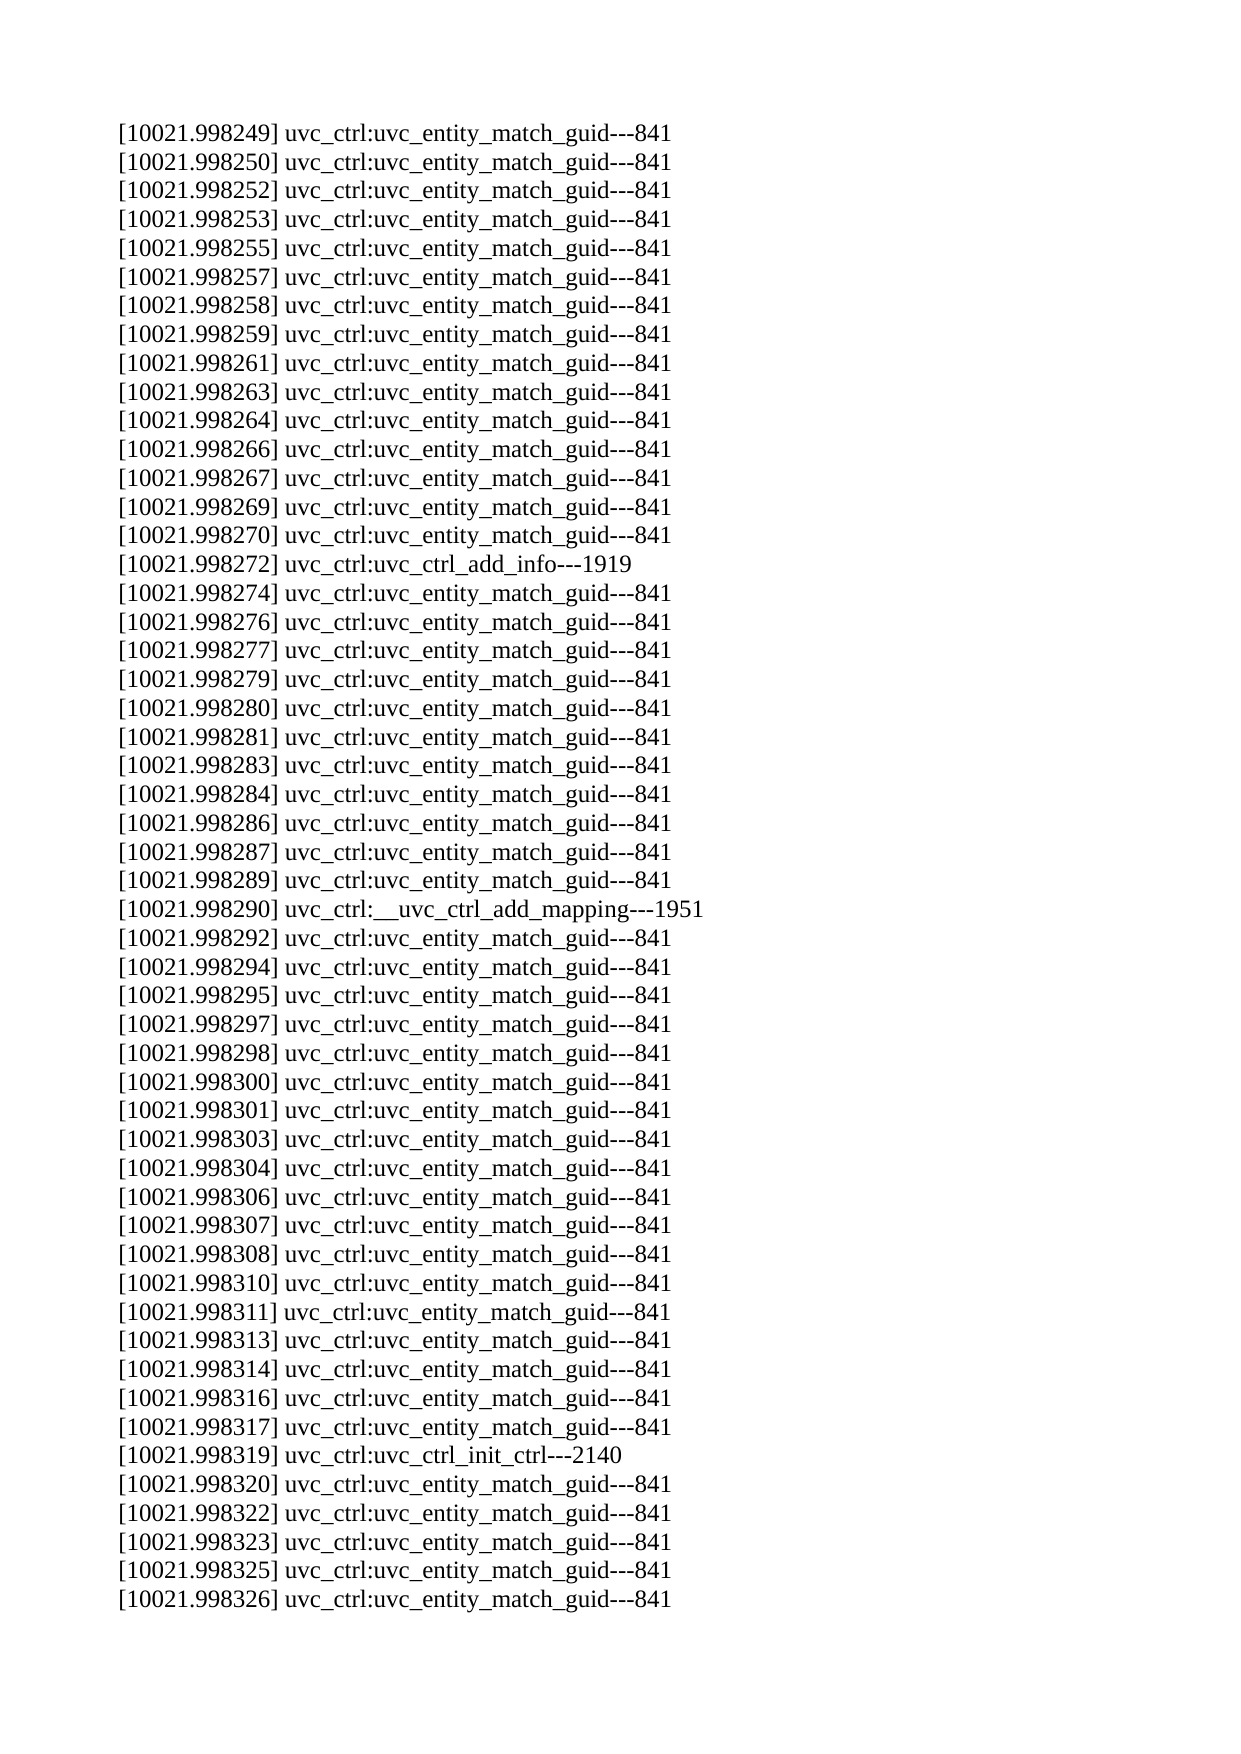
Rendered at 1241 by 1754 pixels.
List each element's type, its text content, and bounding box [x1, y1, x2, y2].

text [10021.998270] uvc_ctrl:uvc_entity_match_guid---841 [118, 521, 1122, 549]
text [10021.998292] uvc_ctrl:uvc_entity_match_guid---841 [118, 923, 1122, 952]
text [10021.998279] uvc_ctrl:uvc_entity_match_guid---841 [118, 664, 1122, 693]
text [10021.998289] uvc_ctrl:uvc_entity_match_guid---841 [118, 866, 1122, 894]
text [10021.998316] uvc_ctrl:uvc_entity_match_guid---841 [118, 1383, 1122, 1412]
text [10021.998252] uvc_ctrl:uvc_entity_match_guid---841 [118, 176, 1122, 204]
text [10021.998272] uvc_ctrl:uvc_ctrl_add_info---1919 [118, 549, 1122, 578]
text [10021.998306] uvc_ctrl:uvc_entity_match_guid---841 [118, 1182, 1122, 1211]
text [10021.998303] uvc_ctrl:uvc_entity_match_guid---841 [118, 1124, 1122, 1153]
text [10021.998307] uvc_ctrl:uvc_entity_match_guid---841 [118, 1211, 1122, 1239]
text [10021.998319] uvc_ctrl:uvc_ctrl_init_ctrl---2140 [118, 1441, 1122, 1469]
text [10021.998263] uvc_ctrl:uvc_entity_match_guid---841 [118, 377, 1122, 406]
text [10021.998290] uvc_ctrl:__uvc_ctrl_add_mapping---1951 [118, 894, 1122, 923]
text [10021.998286] uvc_ctrl:uvc_entity_match_guid---841 [118, 808, 1122, 837]
text [10021.998253] uvc_ctrl:uvc_entity_match_guid---841 [118, 204, 1122, 233]
text [10021.998314] uvc_ctrl:uvc_entity_match_guid---841 [118, 1354, 1122, 1383]
text [10021.998294] uvc_ctrl:uvc_entity_match_guid---841 [118, 952, 1122, 981]
text [10021.998310] uvc_ctrl:uvc_entity_match_guid---841 [118, 1268, 1122, 1297]
text [10021.998323] uvc_ctrl:uvc_entity_match_guid---841 [118, 1527, 1122, 1556]
text [10021.998284] uvc_ctrl:uvc_entity_match_guid---841 [118, 779, 1122, 808]
text [10021.998257] uvc_ctrl:uvc_entity_match_guid---841 [118, 262, 1122, 291]
text [10021.998267] uvc_ctrl:uvc_entity_match_guid---841 [118, 463, 1122, 492]
text [10021.998276] uvc_ctrl:uvc_entity_match_guid---841 [118, 607, 1122, 636]
text [10021.998301] uvc_ctrl:uvc_entity_match_guid---841 [118, 1096, 1122, 1124]
text [10021.998266] uvc_ctrl:uvc_entity_match_guid---841 [118, 434, 1122, 463]
text [10021.998287] uvc_ctrl:uvc_entity_match_guid---841 [118, 837, 1122, 866]
text [10021.998311] uvc_ctrl:uvc_entity_match_guid---841 [118, 1297, 1122, 1326]
text [10021.998295] uvc_ctrl:uvc_entity_match_guid---841 [118, 981, 1122, 1009]
text [10021.998313] uvc_ctrl:uvc_entity_match_guid---841 [118, 1326, 1122, 1354]
text [10021.998264] uvc_ctrl:uvc_entity_match_guid---841 [118, 406, 1122, 434]
text [10021.998259] uvc_ctrl:uvc_entity_match_guid---841 [118, 319, 1122, 348]
text [10021.998255] uvc_ctrl:uvc_entity_match_guid---841 [118, 233, 1122, 262]
text [10021.998258] uvc_ctrl:uvc_entity_match_guid---841 [118, 291, 1122, 319]
text [10021.998274] uvc_ctrl:uvc_entity_match_guid---841 [118, 578, 1122, 607]
text [10021.998322] uvc_ctrl:uvc_entity_match_guid---841 [118, 1498, 1122, 1527]
text [10021.998280] uvc_ctrl:uvc_entity_match_guid---841 [118, 693, 1122, 722]
text [10021.998281] uvc_ctrl:uvc_entity_match_guid---841 [118, 722, 1122, 751]
text [10021.998304] uvc_ctrl:uvc_entity_match_guid---841 [118, 1153, 1122, 1182]
text [10021.998283] uvc_ctrl:uvc_entity_match_guid---841 [118, 751, 1122, 779]
text [10021.998317] uvc_ctrl:uvc_entity_match_guid---841 [118, 1412, 1122, 1441]
text [10021.998277] uvc_ctrl:uvc_entity_match_guid---841 [118, 636, 1122, 664]
text [10021.998308] uvc_ctrl:uvc_entity_match_guid---841 [118, 1239, 1122, 1268]
text [10021.998320] uvc_ctrl:uvc_entity_match_guid---841 [118, 1469, 1122, 1498]
text [10021.998297] uvc_ctrl:uvc_entity_match_guid---841 [118, 1009, 1122, 1038]
text [10021.998250] uvc_ctrl:uvc_entity_match_guid---841 [118, 147, 1122, 176]
text [10021.998325] uvc_ctrl:uvc_entity_match_guid---841 [118, 1556, 1122, 1584]
text [10021.998298] uvc_ctrl:uvc_entity_match_guid---841 [118, 1038, 1122, 1067]
text [10021.998249] uvc_ctrl:uvc_entity_match_guid---841 [118, 118, 1122, 147]
text [10021.998300] uvc_ctrl:uvc_entity_match_guid---841 [118, 1067, 1122, 1096]
text [10021.998269] uvc_ctrl:uvc_entity_match_guid---841 [118, 492, 1122, 521]
text [10021.998326] uvc_ctrl:uvc_entity_match_guid---841 [118, 1584, 1122, 1613]
text [10021.998261] uvc_ctrl:uvc_entity_match_guid---841 [118, 348, 1122, 377]
